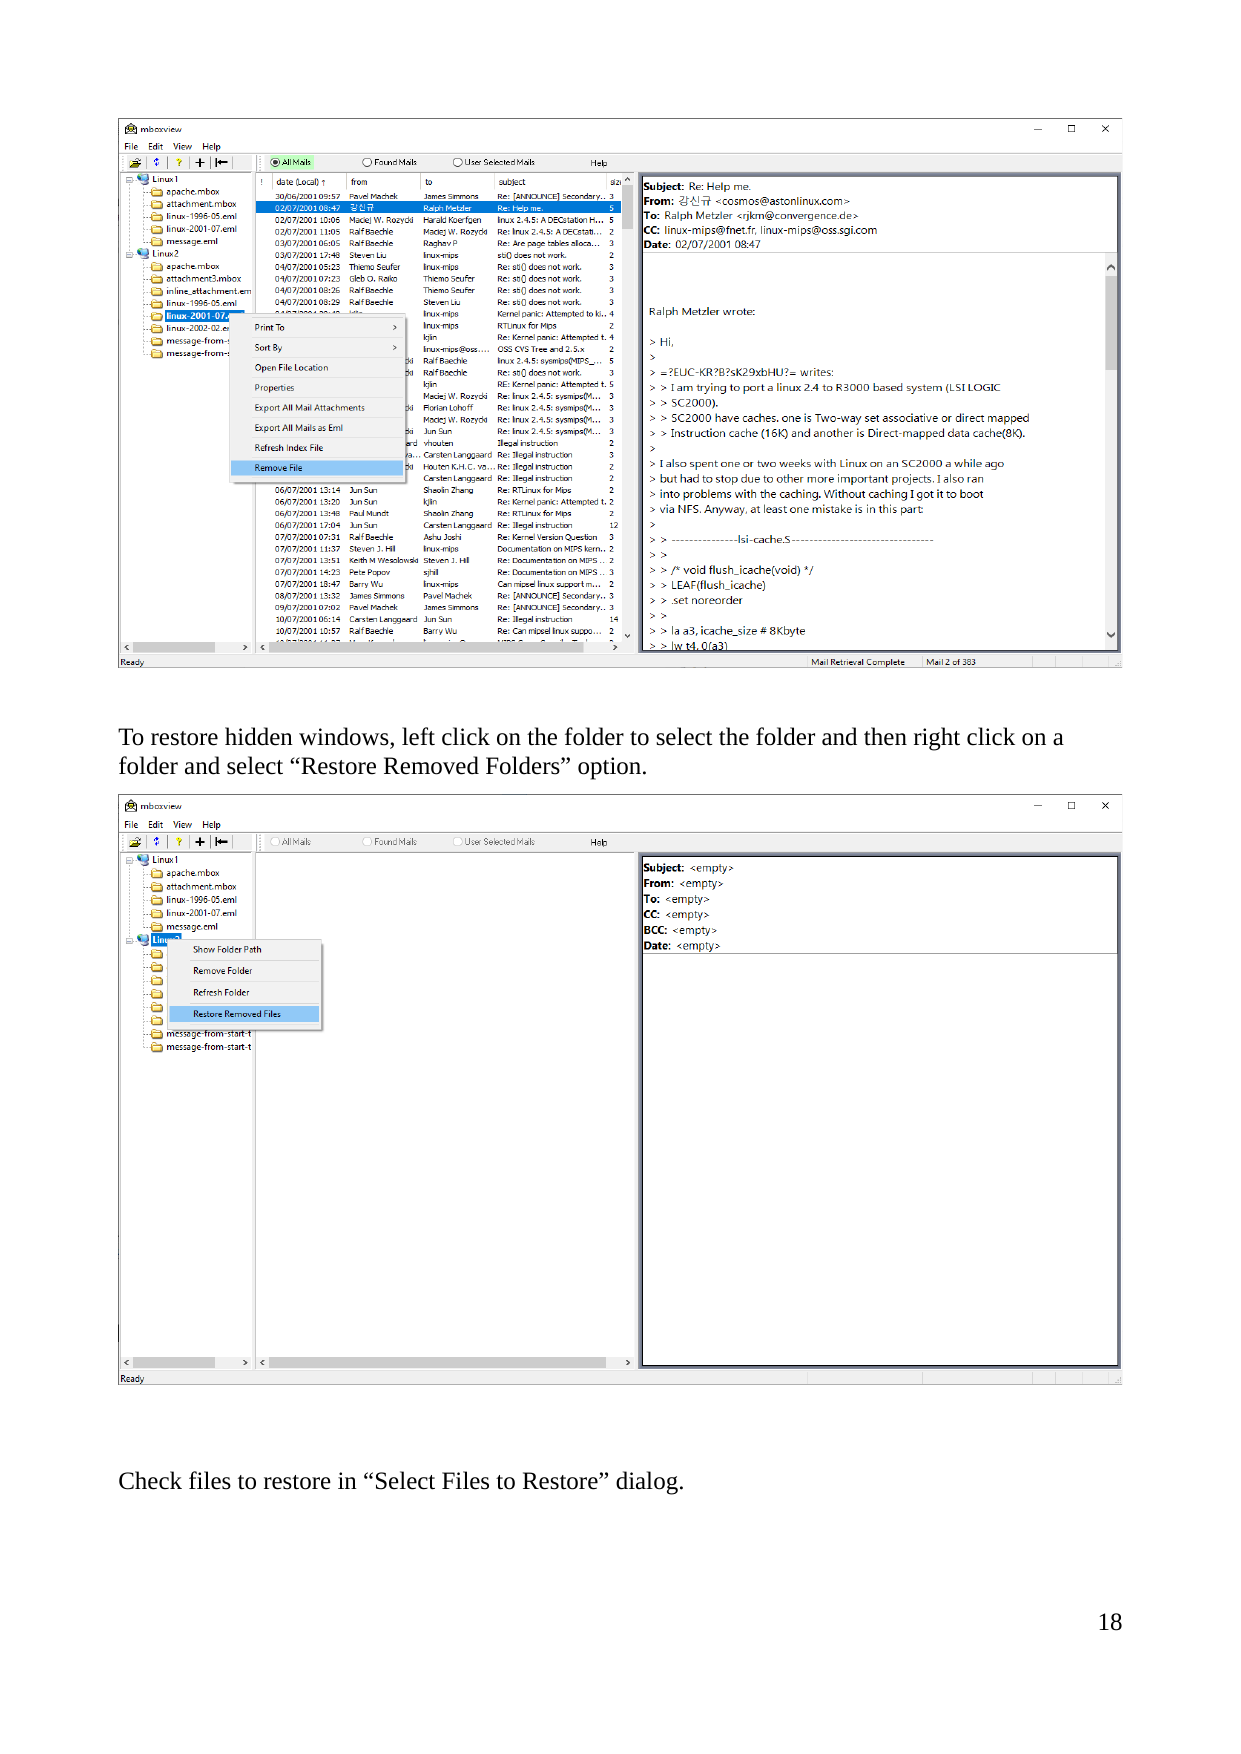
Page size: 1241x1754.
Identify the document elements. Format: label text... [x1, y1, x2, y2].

text To restore hidden windows, left click on the folder to select the folder and then right click on a folder and select “Restore Removed Folders” option. [118, 722, 1122, 780]
picture [118, 118, 1123, 668]
text Check files to restore in “Select Files to Restore” dialog. [118, 1466, 1122, 1494]
picture [118, 794, 1123, 1385]
